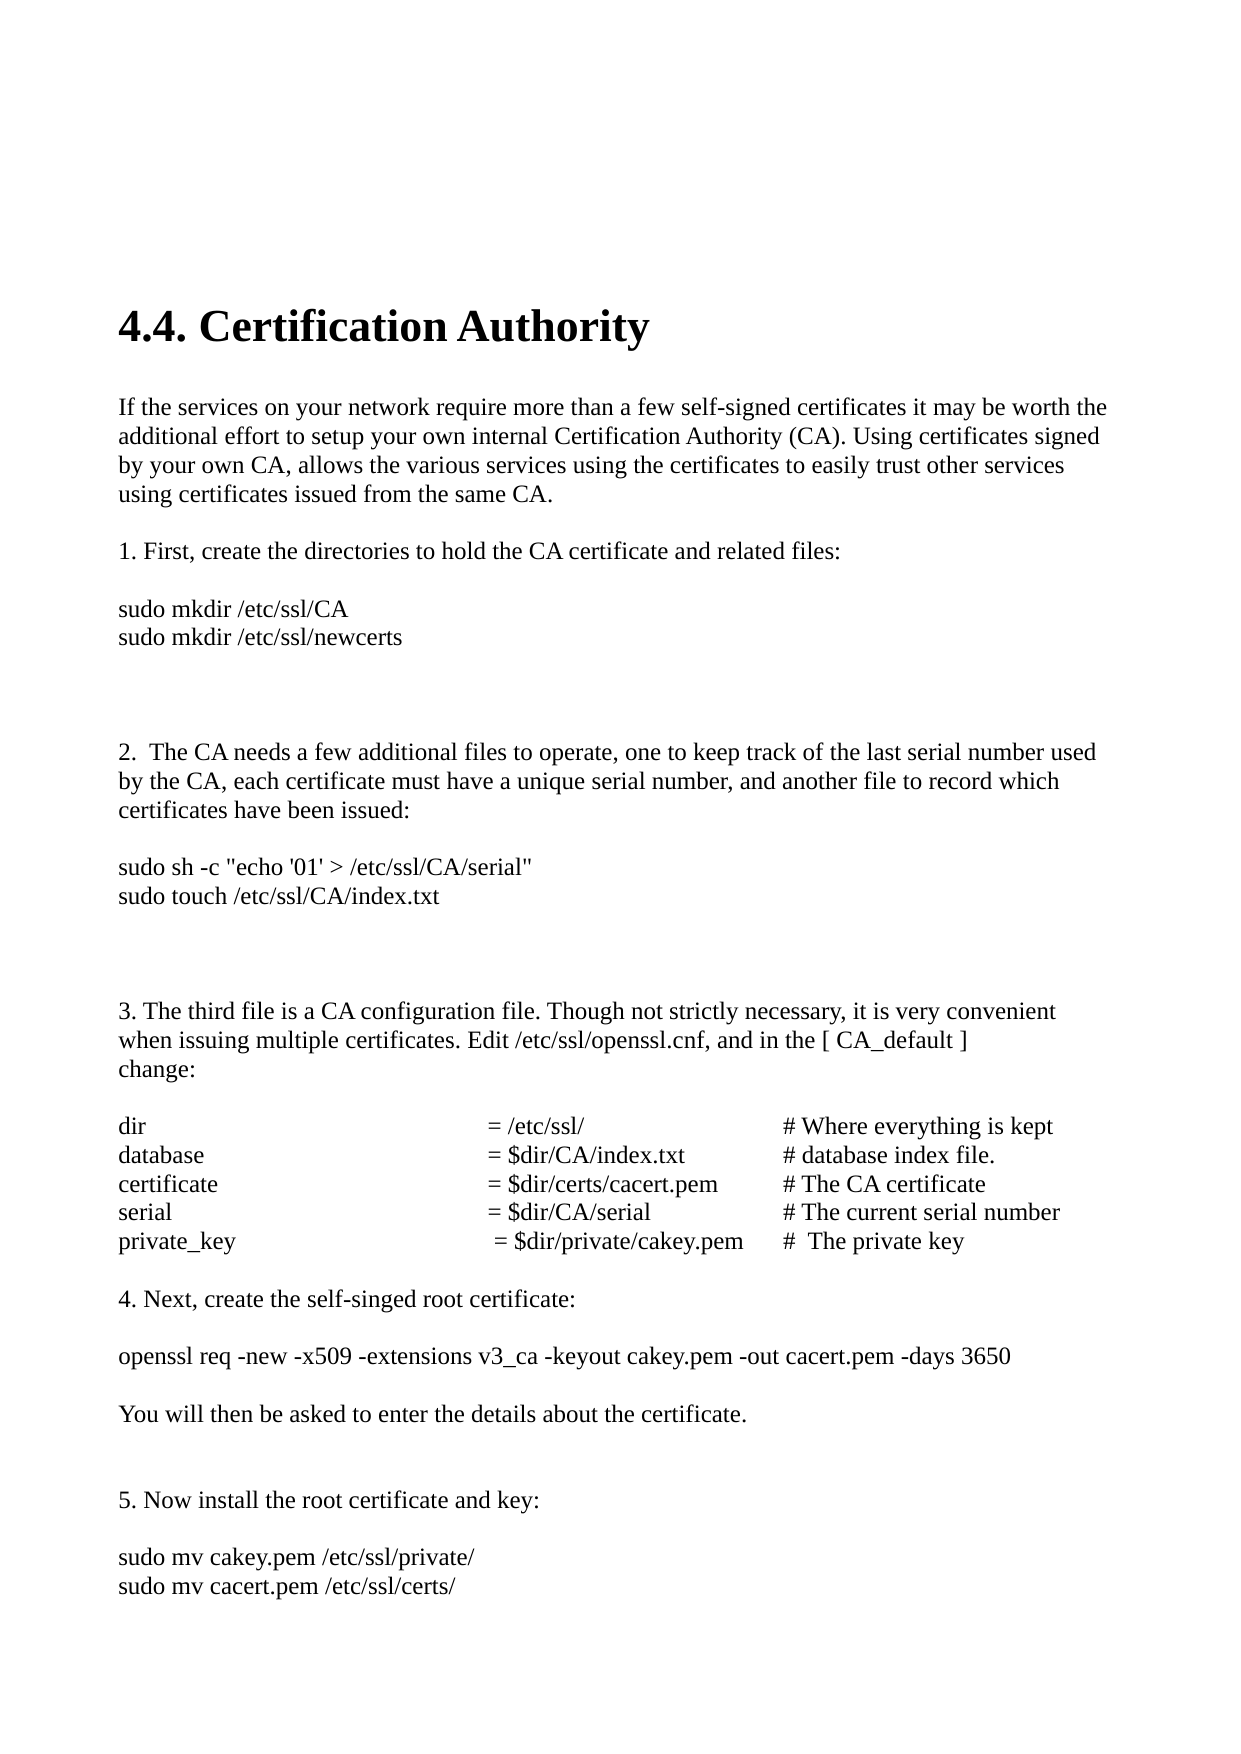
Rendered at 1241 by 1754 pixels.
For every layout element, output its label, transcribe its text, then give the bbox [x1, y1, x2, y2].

text If the services on your network require more than a few self-signed certificates it may be worth the [118, 392, 1122, 421]
text openssl req -new -x509 -extensions v3_ca -keyout cakey.pem -out cacert.pem -days 3650 [118, 1341, 1122, 1370]
text 4. Next, create the self-singed root certificate: [118, 1284, 1122, 1312]
text sudo touch /etc/ssl/CA/index.txt [118, 881, 1122, 910]
text when issuing multiple certificates. Edit /etc/ssl/openssl.cnf, and in the [ CA_default ] [118, 1025, 1122, 1054]
text database = $dir/CA/index.txt # database index file. [118, 1140, 1122, 1169]
text 3. The third file is a CA configuration file. Though not strictly necessary, it is very convenient [118, 996, 1122, 1025]
text sudo mkdir /etc/ssl/CA [118, 594, 1122, 622]
text sudo sh -c "echo '01' > /etc/ssl/CA/serial" [118, 852, 1122, 881]
text sudo mv cakey.pem /etc/ssl/private/ [118, 1542, 1122, 1571]
text 5. Now install the root certificate and key: [118, 1485, 1122, 1514]
text private_key = $dir/private/cakey.pem # The private key [118, 1226, 1122, 1255]
text additional effort to setup your own internal Certification Authority (CA). Using certificates signed [118, 421, 1122, 450]
text certificates have been issued: [118, 795, 1122, 824]
subtitle 4.4. Certification Authority [118, 298, 1122, 351]
text sudo mkdir /etc/ssl/newcerts [118, 622, 1122, 651]
text serial = $dir/CA/serial # The current serial number [118, 1197, 1122, 1226]
text by your own CA, allows the various services using the certificates to easily trust other services using certificates issued from the same CA. [118, 450, 1122, 507]
text You will then be asked to enter the details about the certificate. [118, 1399, 1122, 1427]
text dir = /etc/ssl/ # Where everything is kept [118, 1111, 1122, 1140]
text by the CA, each certificate must have a unique serial number, and another file to record which [118, 766, 1122, 795]
text certificate = $dir/certs/cacert.pem # The CA certificate [118, 1169, 1122, 1197]
text sudo mv cacert.pem /etc/ssl/certs/ [118, 1571, 1122, 1600]
text 2. The CA needs a few additional files to operate, one to keep track of the last serial number used [118, 737, 1122, 766]
text 1. First, create the directories to hold the CA certificate and related files: [118, 536, 1122, 565]
text change: [118, 1054, 1122, 1082]
